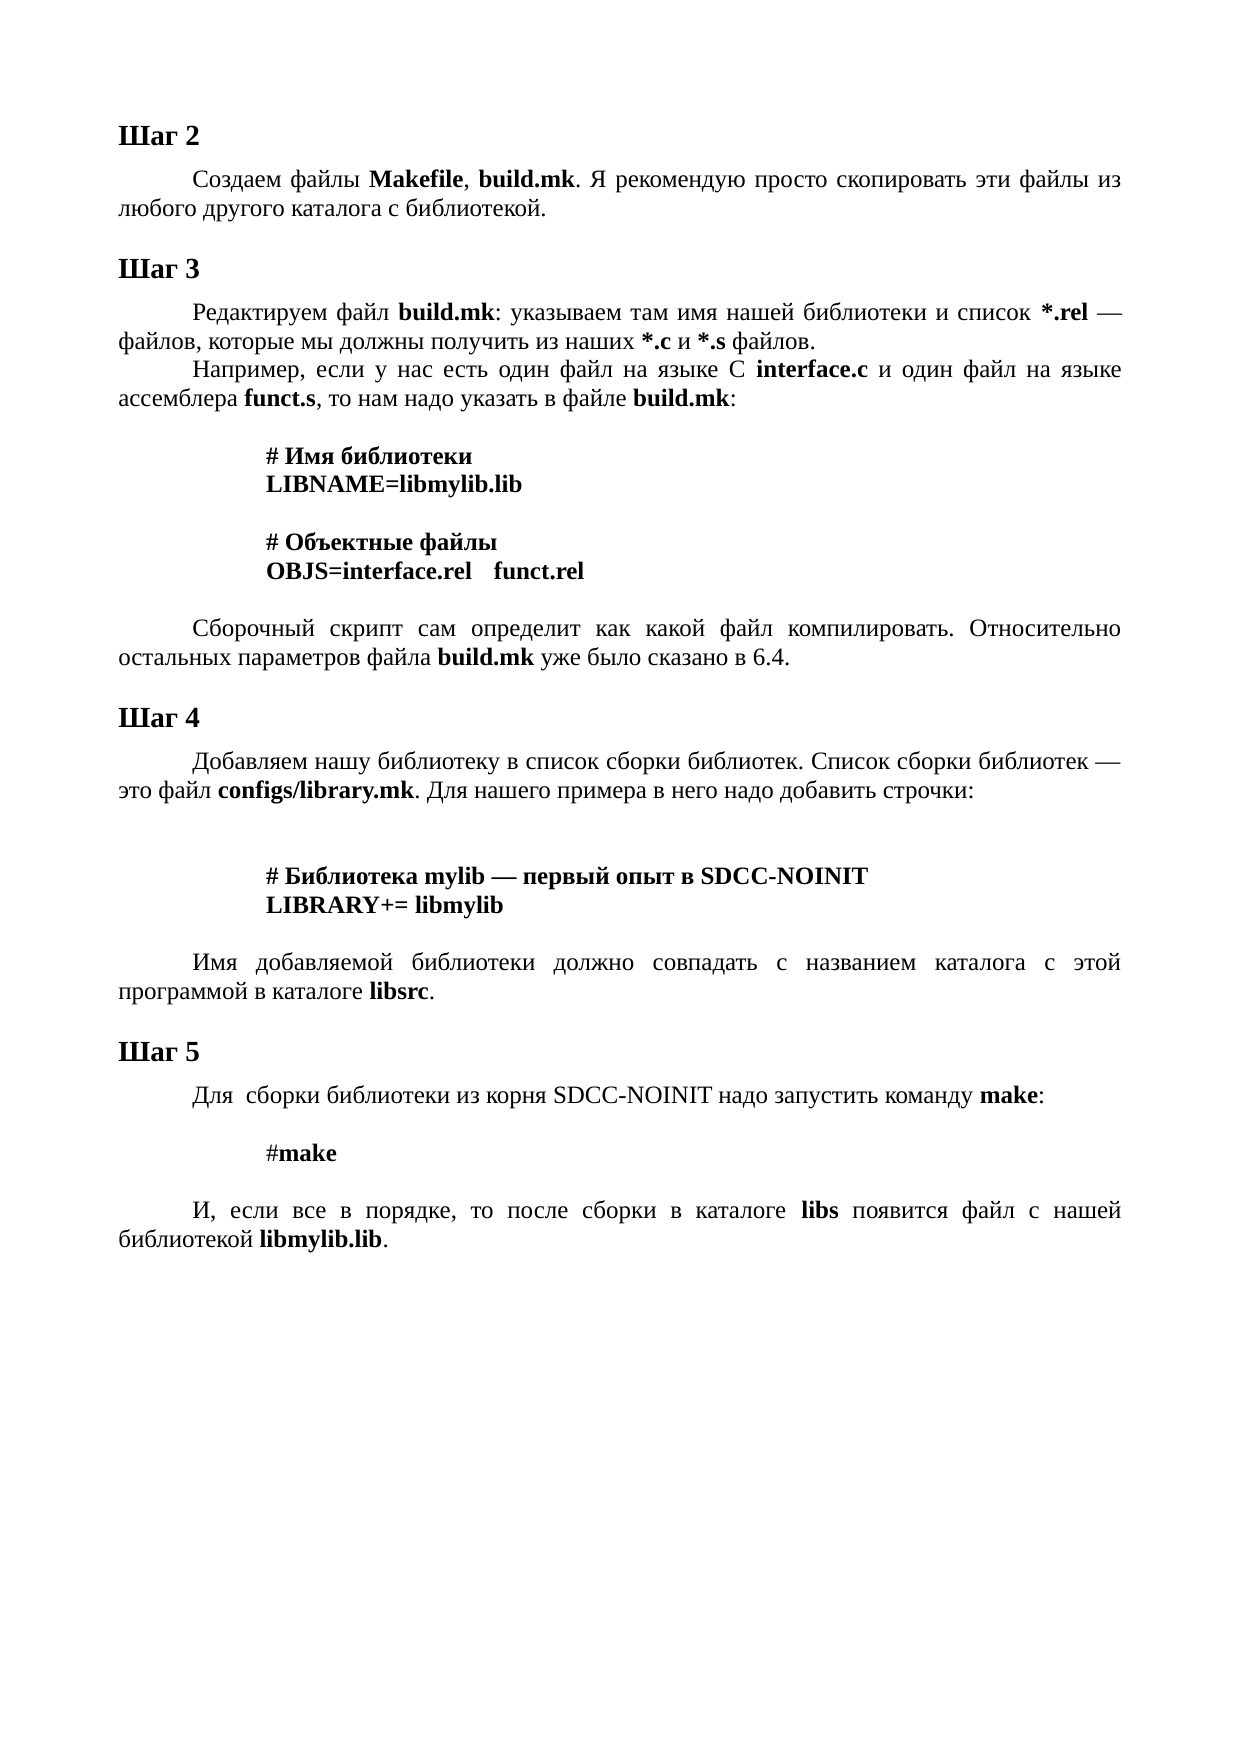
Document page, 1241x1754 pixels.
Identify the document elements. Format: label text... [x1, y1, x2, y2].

text Имя добавляемой библиотеки должно совпадать с названием каталога с этой программой в каталоге libsrc. [118, 947, 1122, 1005]
subtitle Шаг 2 [118, 118, 1122, 152]
text Редактируем файл build.mk: указываем там имя нашей библиотеки и список *.rel — файлов, которые мы должны получить из наших *.c и *.s файлов. [118, 297, 1122, 354]
text И, если все в порядке, то после сборки в каталоге libs появится файл с нашей библиотекой libmylib.lib. [118, 1195, 1122, 1253]
text Сборочный скрипт сам определит как какой файл компилировать. Относительно остальных параметров файла build.mk уже было сказано в 6.4. [118, 613, 1122, 671]
text # Имя библиотеки [118, 441, 1122, 469]
subtitle Шаг 3 [118, 251, 1122, 284]
text # Библиотека mylib — первый опыт в SDCC-NOINIT [118, 861, 1122, 890]
text Создаем файлы Makefile, build.mk. Я рекомендую просто скопировать эти файлы из любого другого каталога с библиотекой. [118, 164, 1122, 222]
text Например, если у нас есть один файл на языке C interface.c и один файл на языке ассемблера funct.s, то нам надо указать в файле build.mk: [118, 354, 1122, 412]
text OBJS=interface.rel funct.rel [118, 556, 1122, 584]
subtitle Шаг 4 [118, 700, 1122, 734]
text #make [118, 1138, 1122, 1167]
text LIBNAME=libmylib.lib [118, 469, 1122, 498]
text Добавляем нашу библиотеку в список сборки библиотек. Список сборки библиотек — это файл configs/library.mk. Для нашего примера в него надо добавить строчки: [118, 746, 1122, 804]
text # Объектные файлы [118, 527, 1122, 556]
text LIBRARY+= libmylib [118, 890, 1122, 919]
subtitle Шаг 5 [118, 1034, 1122, 1068]
text Для сборки библиотеки из корня SDCC-NOINIT надо запустить команду make: [118, 1080, 1122, 1109]
